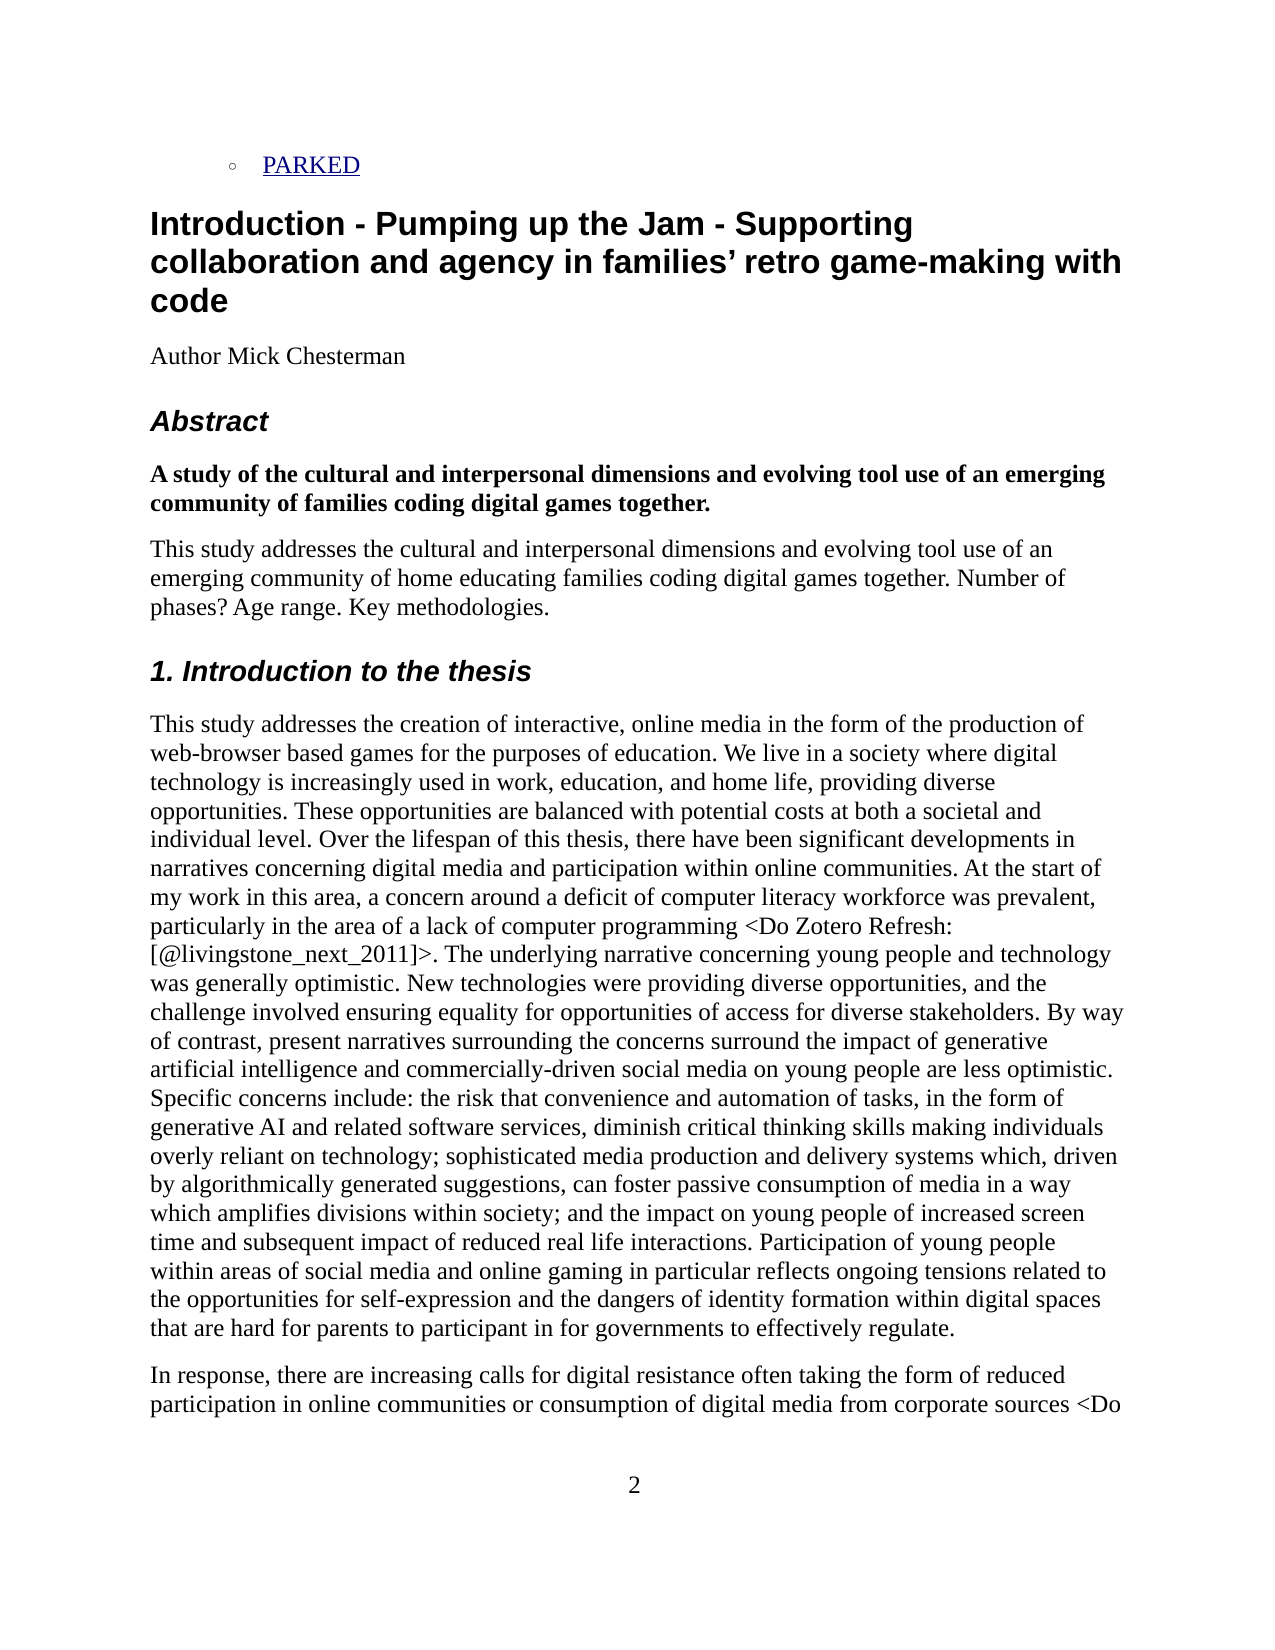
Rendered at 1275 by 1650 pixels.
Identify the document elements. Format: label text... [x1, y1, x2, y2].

subtitle 1. Introduction to the thesis [150, 654, 1125, 688]
subtitle Abstract [150, 404, 1125, 437]
list PARKED [225, 150, 1125, 179]
text A study of the cultural and interpersonal dimensions and evolving tool use of an emerging community of families coding digital games together. [150, 459, 1125, 516]
text In response, there are increasing calls for digital resistance often taking the form of reduced participation in online communities or consumption of digital media from corporate sources <Do [150, 1360, 1125, 1417]
text This study addresses the cultural and interpersonal dimensions and evolving tool use of an emerging community of home educating families coding digital games together. Number of phases? Age range. Key methodologies. [150, 534, 1125, 621]
text Author Mick Chesterman [150, 341, 1125, 370]
subtitle Introduction - Pumping up the Jam - Supporting collaboration and agency in families’ retro game-making with code [150, 204, 1125, 320]
text This study addresses the creation of interactive, online media in the form of the production of web-browser based games for the purposes of education. We live in a society where digital technology is increasingly used in work, education, and home life, providing diverse opportunities. These opportunities are balanced with potential costs at both a societal and individual level. Over the lifespan of this thesis, there have been significant developments in narratives concerning digital media and participation within online communities. At the start of my work in this area, a concern around a deficit of computer literacy workforce was prevalent, particularly in the area of a lack of computer programming <Do Zotero Refresh: [@livingstone_next_2011]>. The underlying narrative concerning young people and technology was generally optimistic. New technologies were providing diverse opportunities, and the challenge involved ensuring equality for opportunities of access for diverse stakeholders. By way of contrast, present narratives surrounding the concerns surround the impact of generative artificial intelligence and commercially-driven social media on young people are less optimistic. Specific concerns include: the risk that convenience and automation of tasks, in the form of generative AI and related software services, diminish critical thinking skills making individuals overly reliant on technology; sophisticated media production and delivery systems which, driven by algorithmically generated suggestions, can foster passive consumption of media in a way which amplifies divisions within society; and the impact on young people of increased screen time and subsequent impact of reduced real life interactions. Participation of young people within areas of social media and online gaming in particular reflects ongoing tensions related to the opportunities for self-expression and the dangers of identity formation within digital spaces that are hard for parents to participant in for governments to effectively regulate. [150, 709, 1125, 1342]
